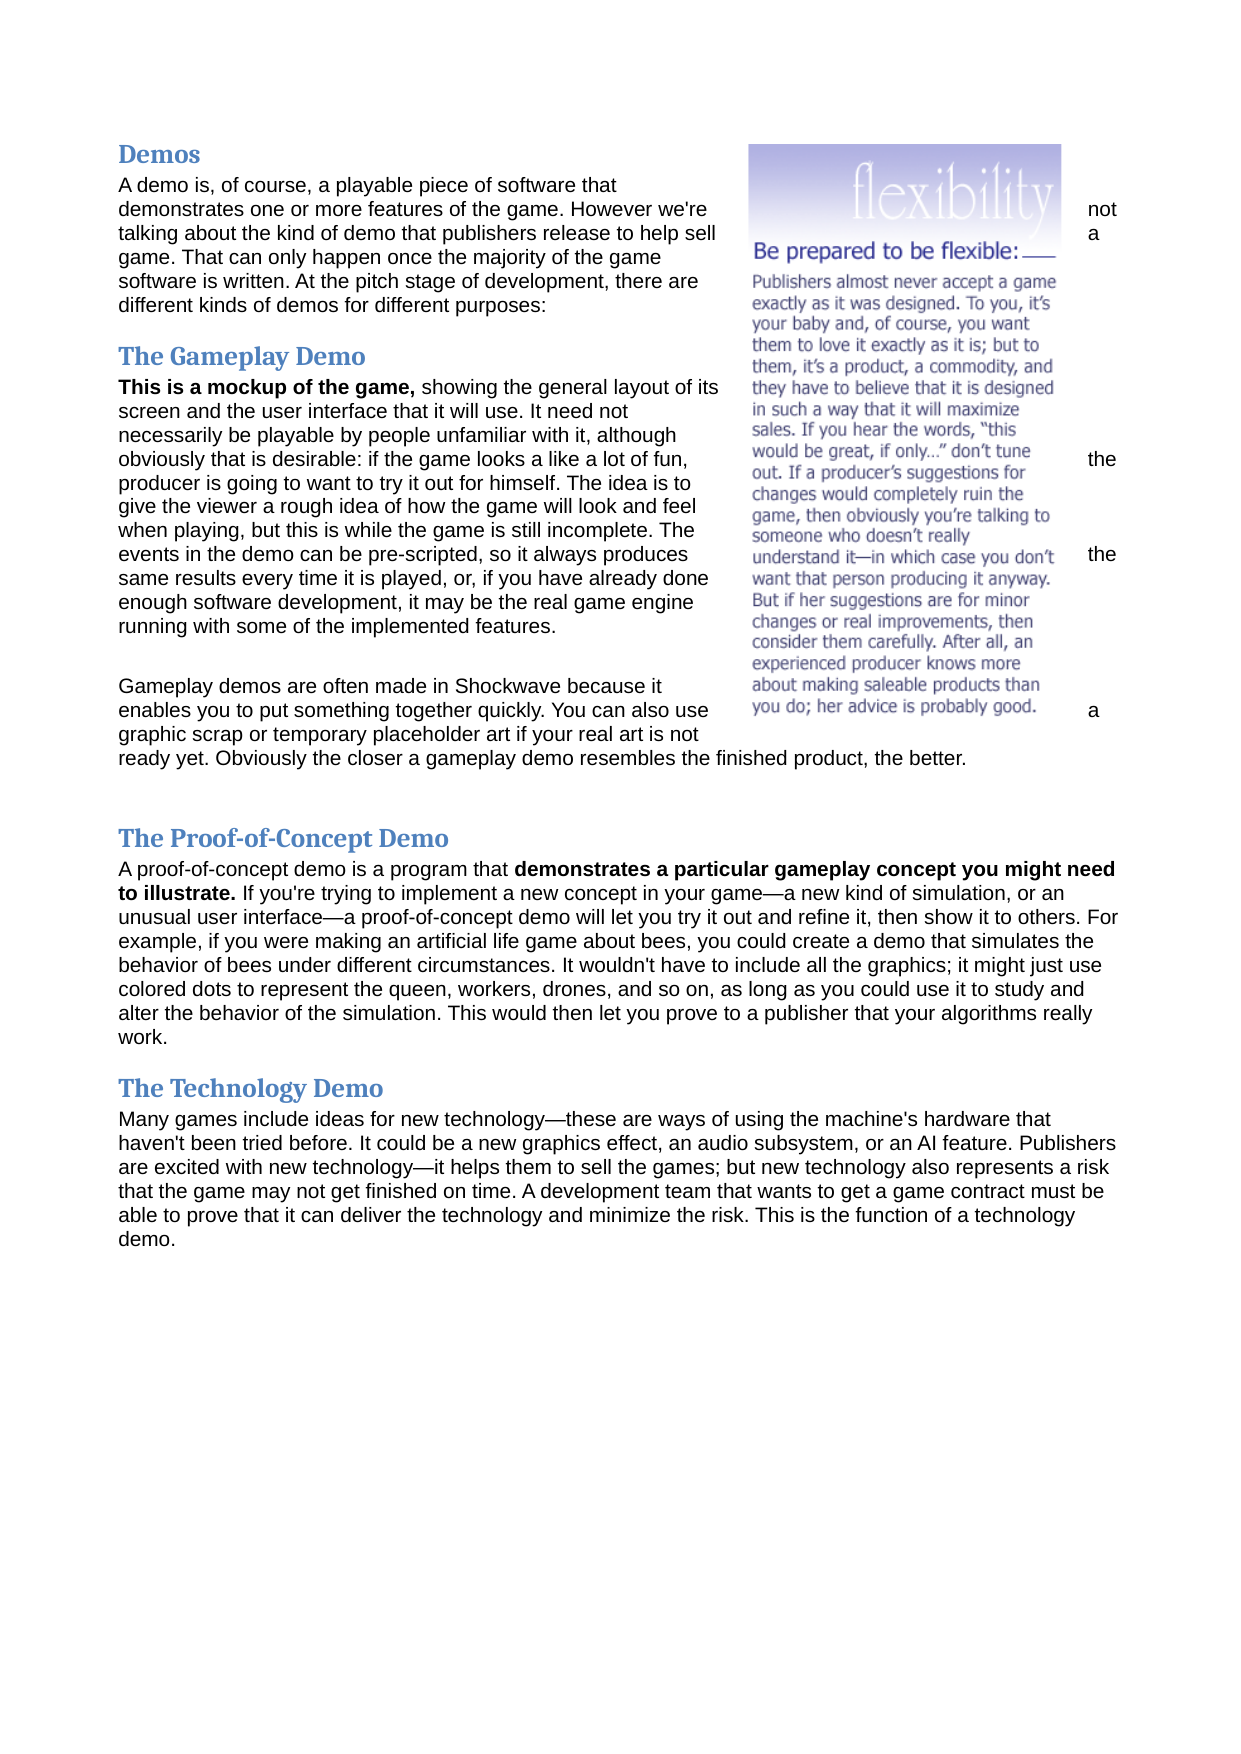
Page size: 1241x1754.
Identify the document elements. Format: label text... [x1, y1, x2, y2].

subtitle Demos [118, 139, 1122, 170]
text Many games include ideas for new technology—these are ways of using the machine's hardware that haven't been tried before. It could be a new graphics effect, an audio subsystem, or an AI feature. Publishers are excited with new technology—it helps them to sell the games; but new technology also represents a risk that the game may not get finished on time. A development team that wants to get a game contract must be able to prove that it can deliver the technology and minimize the risk. This is the function of a technology demo. [118, 1107, 1122, 1250]
subtitle [1069, 341, 1122, 372]
subtitle The Gameplay Demo [118, 341, 741, 372]
picture [741, 144, 1069, 725]
subtitle The Technology Demo [118, 1073, 1122, 1104]
subtitle The Proof-of-Concept Demo [118, 823, 1122, 854]
text A proof-of-concept demo is a program that demonstrates a particular gameplay concept you might need to illustrate. If you're trying to implement a new concept in your game—a new kind of simulation, or an unusual user interface—a proof-of-concept demo will let you try it out and refine it, then show it to others. For example, if you were making an artificial life game about bees, you could create a demo that simulates the behavior of bees under different circumstances. It wouldn't have to include all the graphics; it might just use colored dots to represent the queen, workers, drones, and so on, as long as you could use it to study and alter the behavior of the simulation. This would then let you prove to a publisher that your algorithms really work. [118, 857, 1122, 1049]
text A demo is, of course, a playable piece of software that demonstrates one or more features of the game. However we're not talking about the kind of demo that publishers release to help sell a game. That can only happen once the majority of the game software is written. At the pitch stage of development, there are different kinds of demos for different purposes: [118, 173, 741, 317]
text This is a mockup of the game, showing the general layout of its screen and the user interface that it will use. It need not necessarily be playable by people unfamiliar with it, although obviously that is desirable: if the game looks a like a lot of fun, the producer is going to want to try it out for himself. The idea is to give the viewer a rough idea of how the game will look and feel when playing, but this is while the game is still incomplete. The events in the demo can be pre-scripted, so it always produces the same results every time it is played, or, if you have already done enough software development, it may be the real game engine running with some of the implemented features. [118, 374, 741, 638]
text Gameplay demos are often made in Shockwave because it enables you to put something together quickly. You can also use a graphic scrap or temporary placeholder art if your real art is not ready yet. Obviously the closer a gameplay demo resembles the finished product, the better. [118, 674, 1122, 769]
text A demo is, of course, a playable piece of software that demonstrates one or more features of the game. However we're not talking about the kind of demo that publishers release to help sell a game. That can only happen once the majority of the game software is written. At the pitch stage of development, there are different kinds of demos for different purposes: [1069, 173, 1122, 317]
text This is a mockup of the game, showing the general layout of its screen and the user interface that it will use. It need not necessarily be playable by people unfamiliar with it, although obviously that is desirable: if the game looks a like a lot of fun, the producer is going to want to try it out for himself. The idea is to give the viewer a rough idea of how the game will look and feel when playing, but this is while the game is still incomplete. The events in the demo can be pre-scripted, so it always produces the same results every time it is played, or, if you have already done enough software development, it may be the real game engine running with some of the implemented features. [1069, 374, 1122, 638]
